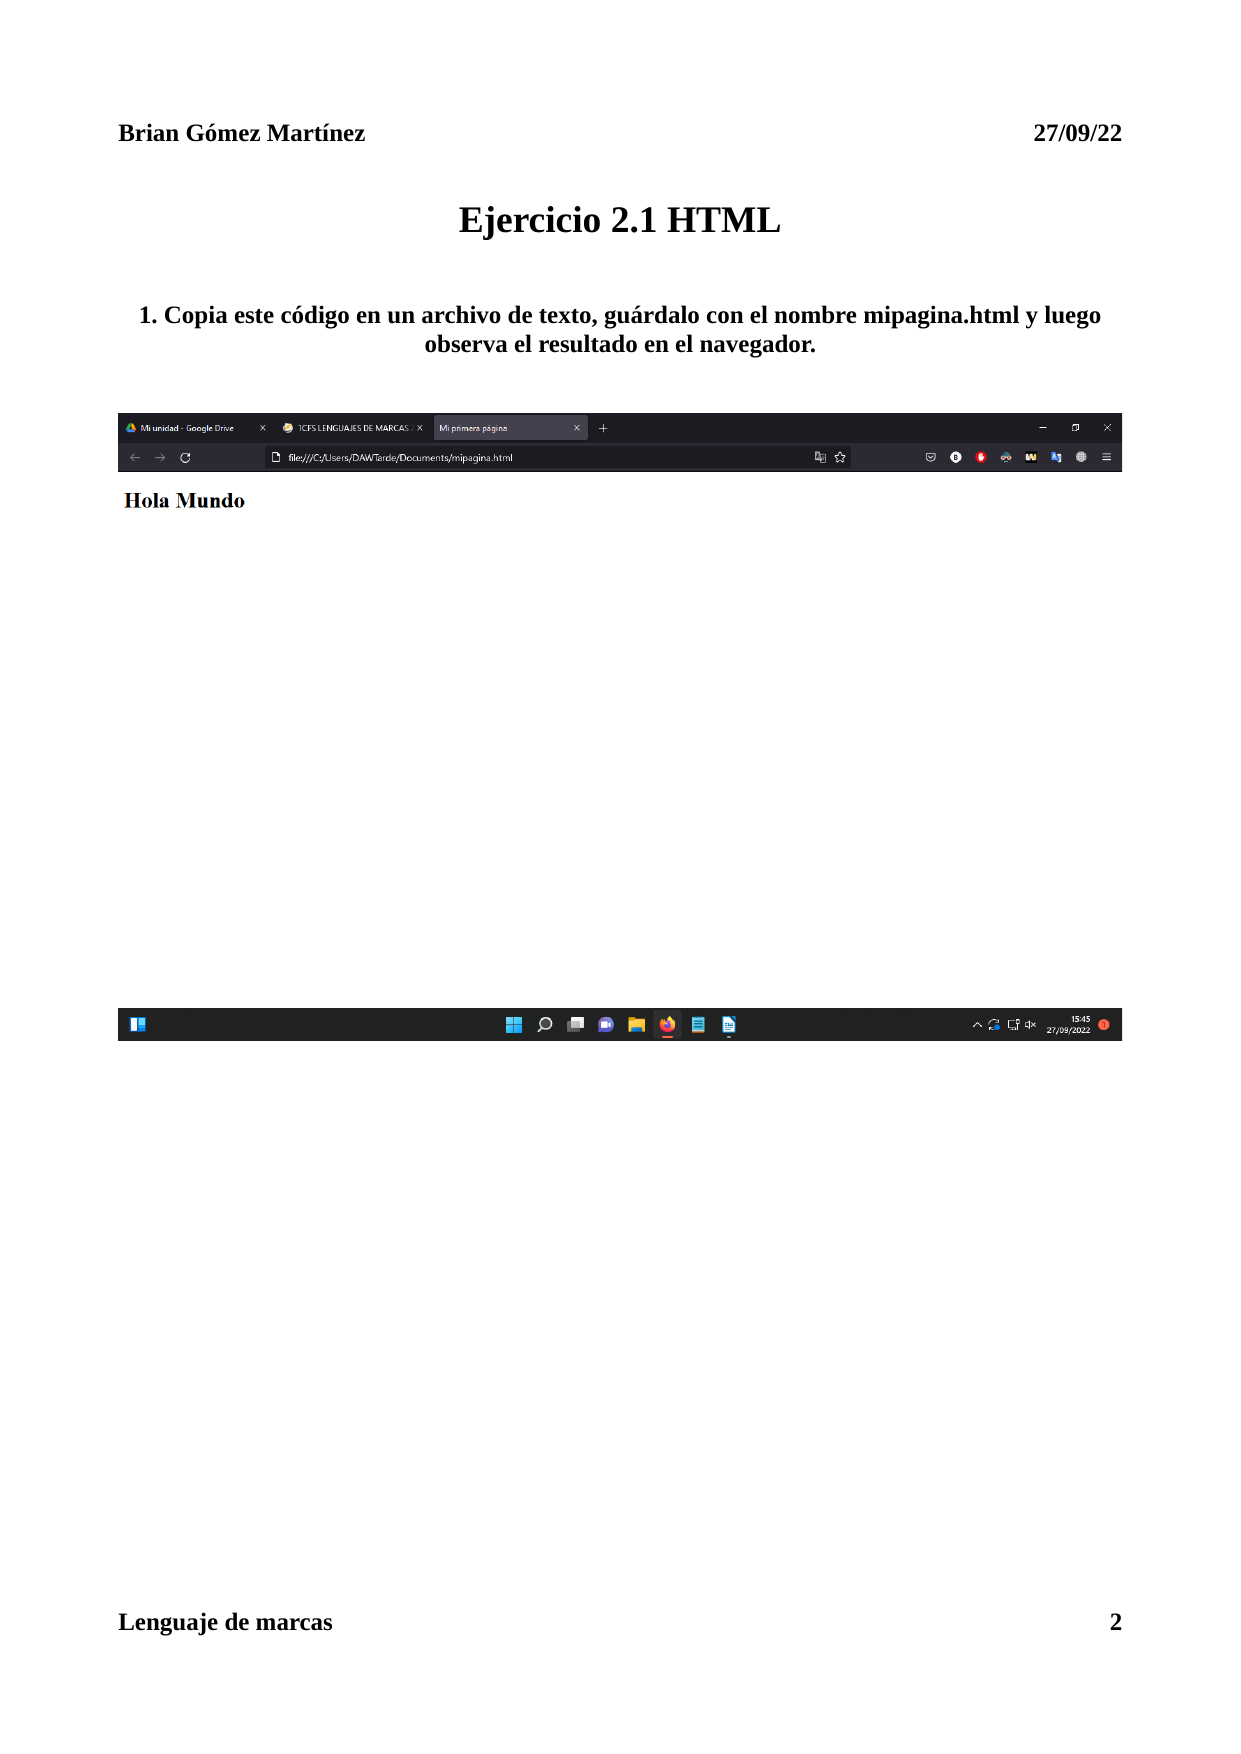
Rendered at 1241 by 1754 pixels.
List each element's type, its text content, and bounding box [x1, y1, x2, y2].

picture [118, 413, 1123, 1041]
subtitle Ejercicio 2.1 HTML [118, 197, 1122, 240]
text 1. Copia este código en un archivo de texto, guárdalo con el nombre mipagina.html y luego observa el resultado en el navegador. [118, 300, 1122, 358]
